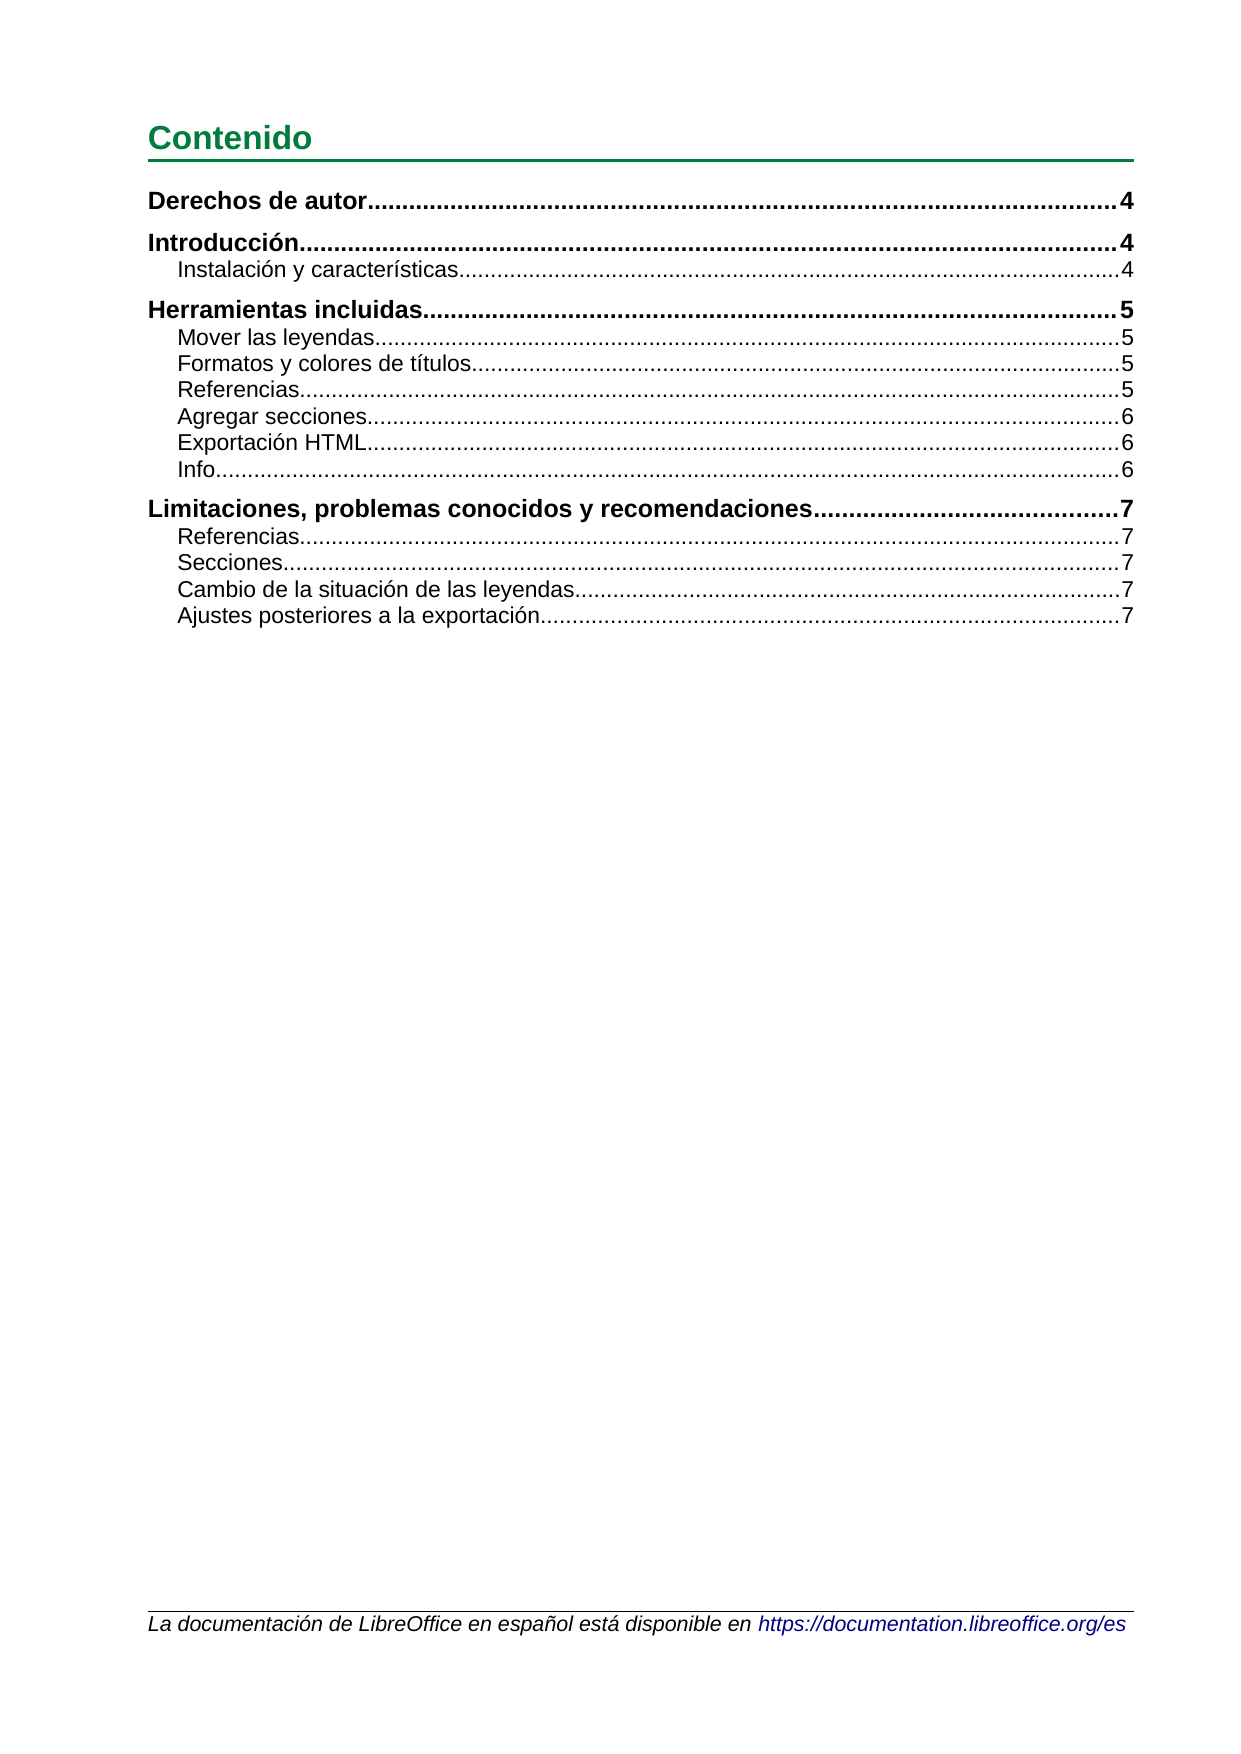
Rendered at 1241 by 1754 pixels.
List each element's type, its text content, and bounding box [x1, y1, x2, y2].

text Agregar secciones 6 [177, 403, 1134, 429]
text Formatos y colores de títulos 5 [177, 350, 1134, 376]
text Cambio de la situación de las leyendas 7 [177, 576, 1134, 602]
text Info 6 [177, 456, 1134, 482]
text Introducción 4 [148, 227, 1134, 256]
text Referencias 5 [177, 376, 1134, 403]
text Instalación y características 4 [177, 256, 1134, 283]
text Mover las leyendas 5 [177, 324, 1134, 350]
text Ajustes posteriores a la exportación. 7 [177, 602, 1134, 628]
text Limitaciones, problemas conocidos y recomendaciones 7 [148, 494, 1134, 523]
subtitle Contenido [148, 118, 1134, 159]
text Derechos de autor 4 [148, 186, 1134, 215]
text Referencias 7 [177, 523, 1134, 549]
text Herramientas incluidas 5 [148, 295, 1134, 324]
text Exportación HTML 6 [177, 429, 1134, 456]
text Secciones 7 [177, 549, 1134, 576]
